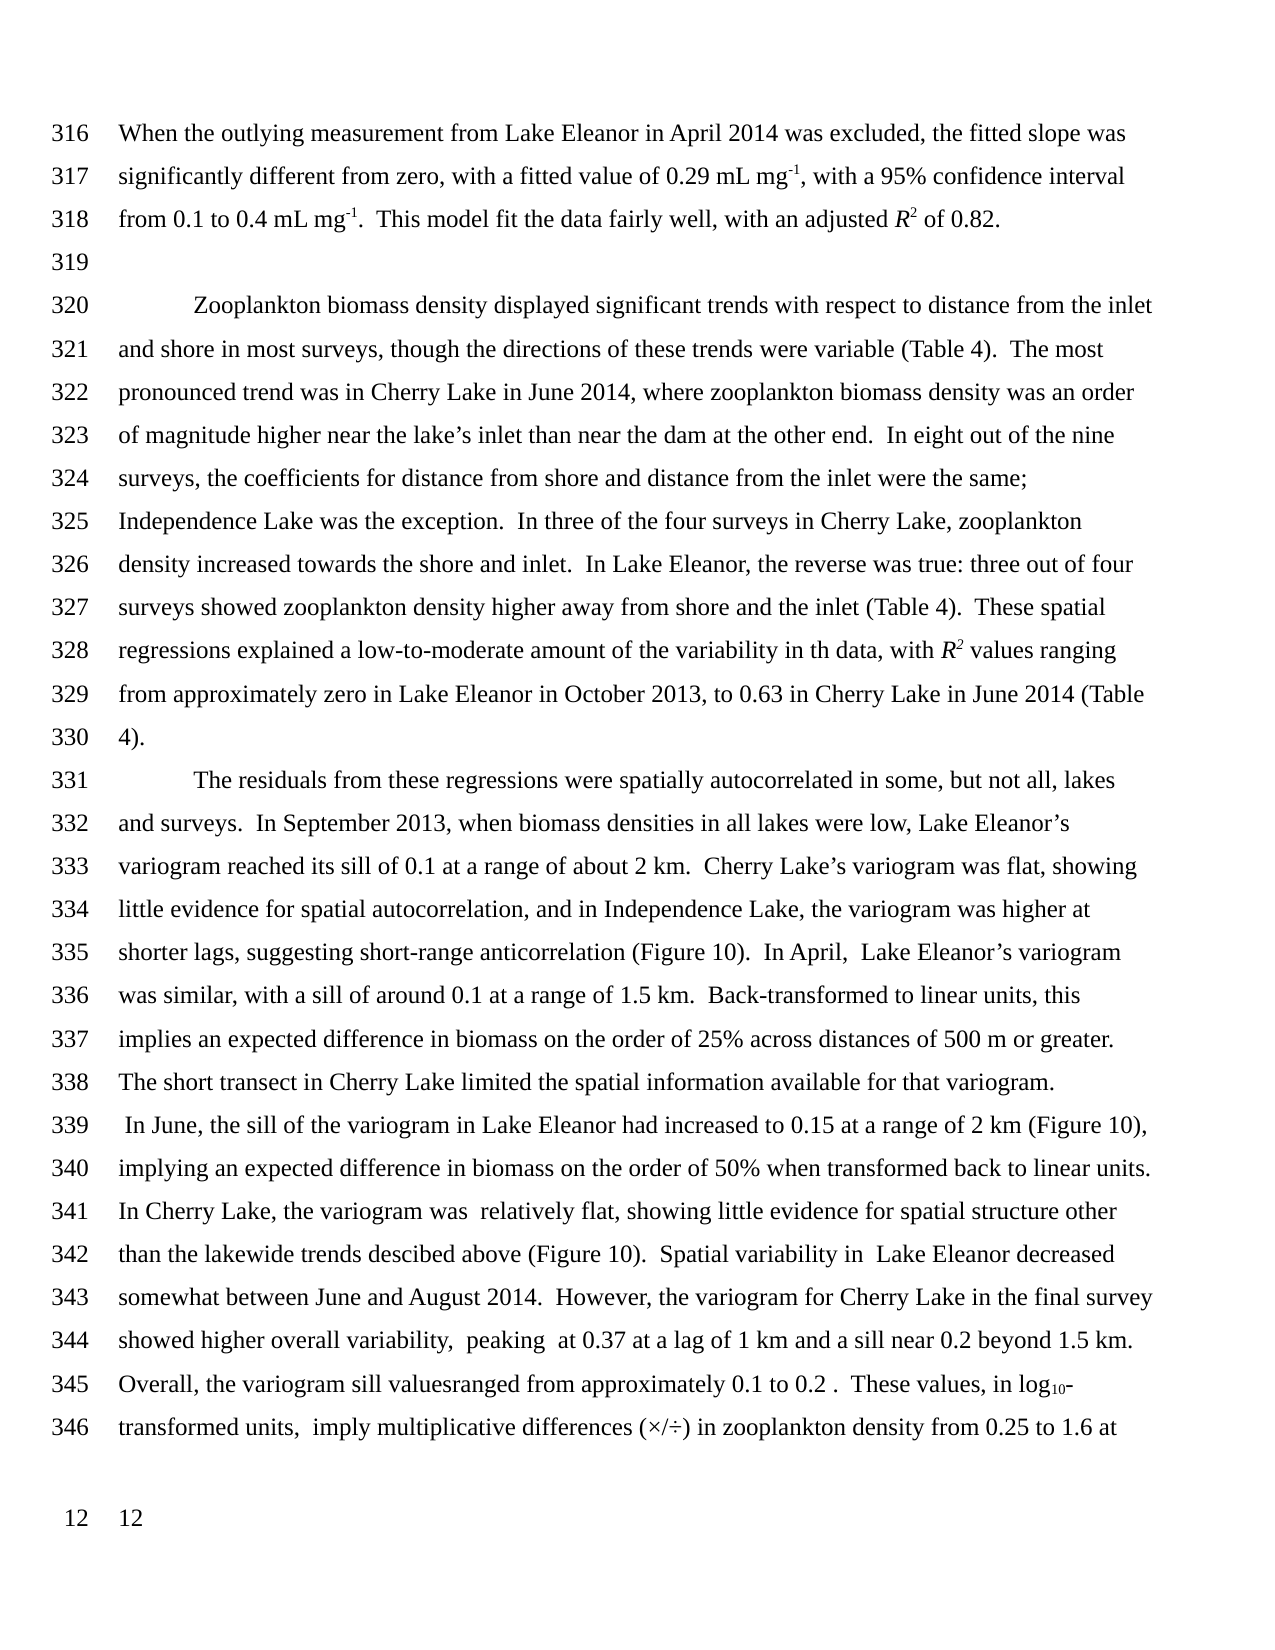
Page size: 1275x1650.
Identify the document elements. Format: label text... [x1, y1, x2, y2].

text Zooplankton biomass density displayed significant trends with respect to distance from the inlet and shore in most surveys, though the directions of these trends were variable (Table 4). The most pronounced trend was in Cherry Lake in June 2014, where zooplankton biomass density was an order of magnitude higher near the lake’s inlet than near the dam at the other end. In eight out of the nine surveys, the coefficients for distance from shore and distance from the inlet were the same; Independence Lake was the exception. In three of the four surveys in Cherry Lake, zooplankton density increased towards the shore and inlet. In Lake Eleanor, the reverse was true: three out of four surveys showed zooplankton density higher away from shore and the inlet (Table 4). These spatial regressions explained a low-to-moderate amount of the variability in th data, with R2 values ranging from approximately zero in Lake Eleanor in October 2013, to 0.63 in Cherry Lake in June 2014 (Table 4). [118, 291, 1157, 751]
text In June, the sill of the variogram in Lake Eleanor had increased to 0.15 at a range of 2 km (Figure 10), implying an expected difference in biomass on the order of 50% when transformed back to linear units. In Cherry Lake, the variogram was relatively flat, showing little evidence for spatial structure other than the lakewide trends descibed above (Figure 10). Spatial variability in Lake Eleanor decreased somewhat between June and August 2014. However, the variogram for Cherry Lake in the final survey showed higher overall variability, peaking at 0.37 at a lag of 1 km and a sill near 0.2 beyond 1.5 km. Overall, the variogram sill valuesranged from approximately 0.1 to 0.2 . These values, in log10-transformed units, imply multiplicative differences (×/÷) in zooplankton density from 0.25 to 1.6 at [118, 1110, 1157, 1441]
text When the outlying measurement from Lake Eleanor in April 2014 was excluded, the fitted slope was significantly different from zero, with a fitted value of 0.29 mL mg-1, with a 95% confidence interval from 0.1 to 0.4 mL mg-1. This model fit the data fairly well, with an adjusted R2 of 0.82. [118, 118, 1157, 233]
text The residuals from these regressions were spatially autocorrelated in some, but not all, lakes and surveys. In September 2013, when biomass densities in all lakes were low, Lake Eleanor’s variogram reached its sill of 0.1 at a range of about 2 km. Cherry Lake’s variogram was flat, showing little evidence for spatial autocorrelation, and in Independence Lake, the variogram was higher at shorter lags, suggesting short-range anticorrelation (Figure 10). In April, Lake Eleanor’s variogram was similar, with a sill of around 0.1 at a range of 1.5 km. Back-transformed to linear units, this implies an expected difference in biomass on the order of 25% across distances of 500 m or greater. The short transect in Cherry Lake limited the spatial information available for that variogram. [118, 765, 1157, 1096]
